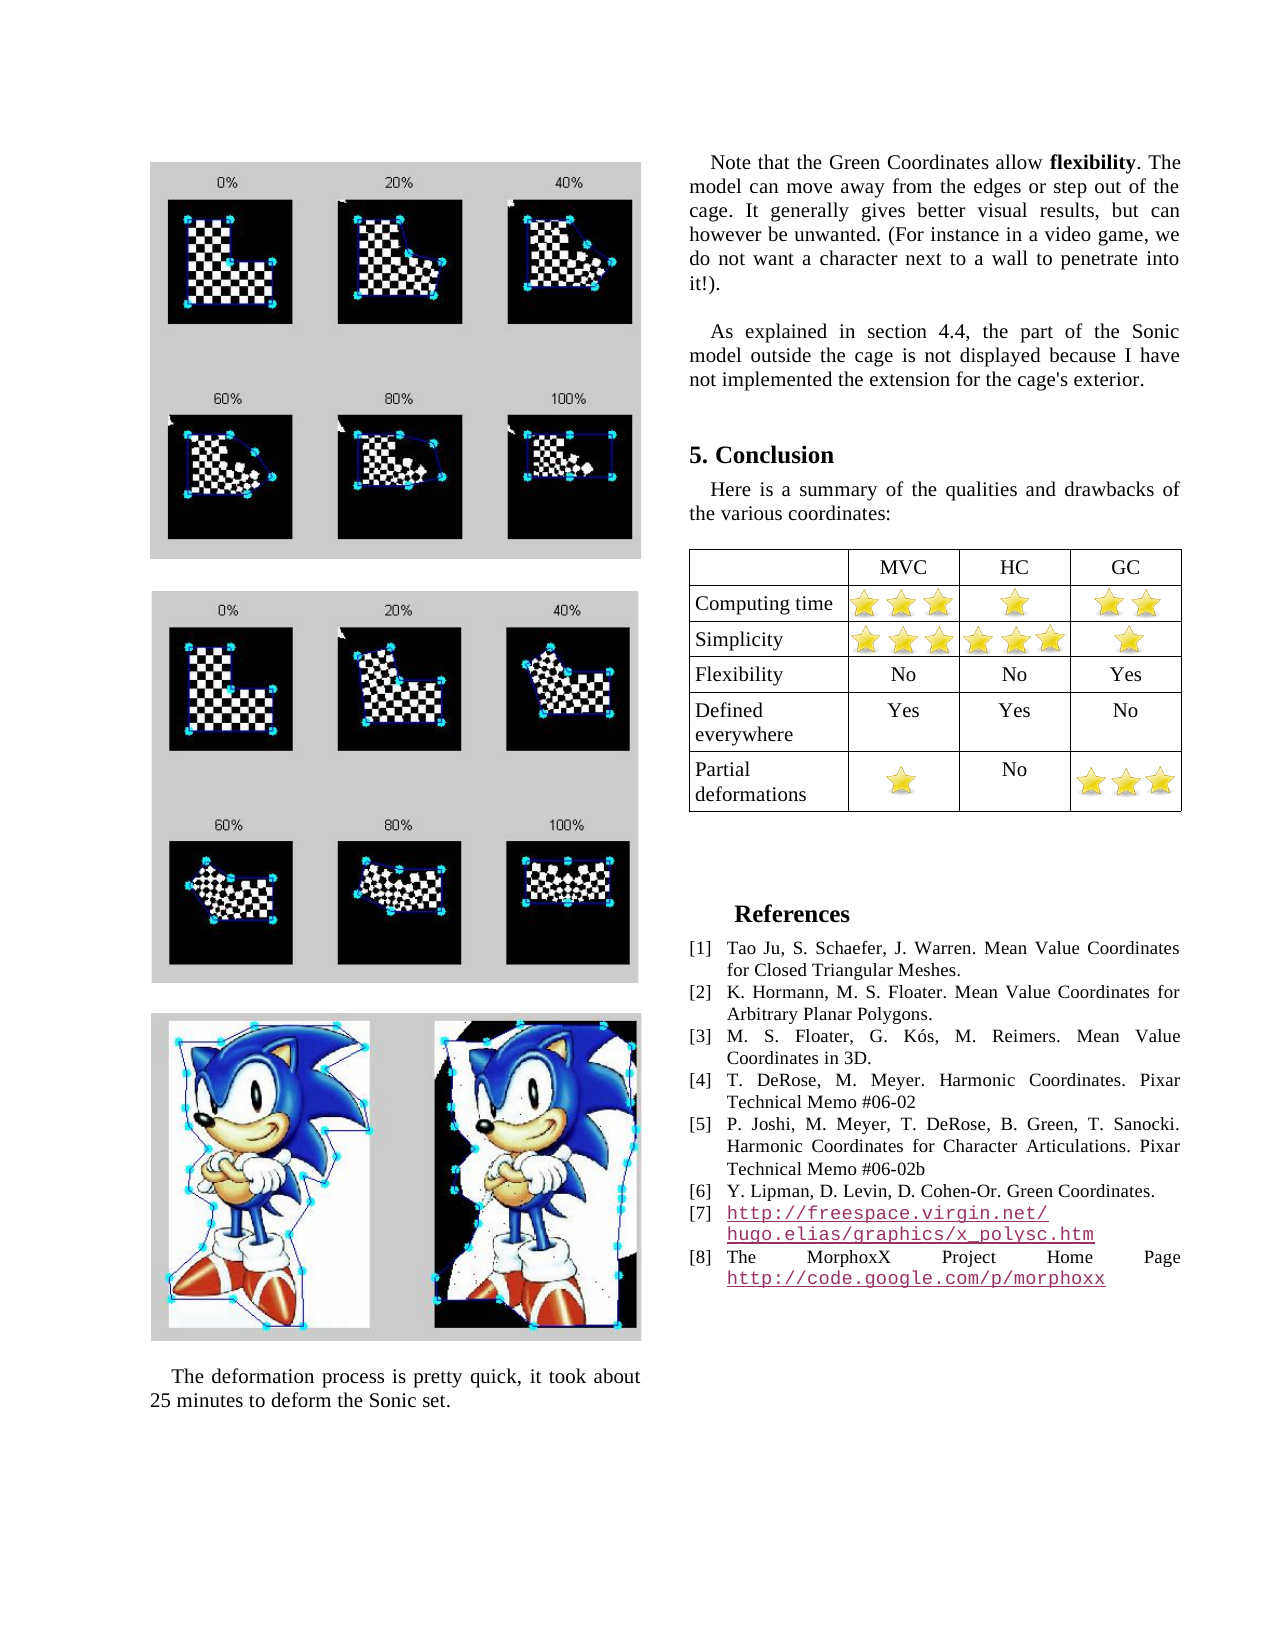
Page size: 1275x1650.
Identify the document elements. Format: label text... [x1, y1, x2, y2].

table_cell No [960, 752, 1070, 811]
table_cell [960, 622, 1070, 656]
picture [151, 1013, 642, 1341]
list Y. Lipman, D. Levin, D. Cohen-Or. Green Coordinates. [689, 1179, 1181, 1201]
table_header HC [960, 550, 1070, 585]
picture [848, 588, 880, 620]
list P. Joshi, M. Meyer, T. DeRose, B. Green, T. Sanocki. Harmonic Coordinates for Character Articulations. Pixar Technical Memo #06-02b [689, 1113, 1181, 1179]
table_cell Yes [1071, 657, 1181, 692]
table_cell Flexibility [690, 657, 848, 692]
picture [151, 591, 639, 983]
table_cell No [960, 657, 1070, 692]
picture [1110, 767, 1142, 799]
table_cell [917, 588, 922, 619]
picture [1000, 626, 1032, 657]
list T. DeRose, M. Meyer. Harmonic Coordinates. Pixar Technical Memo #06-02 [689, 1068, 1181, 1113]
table_header [690, 550, 848, 585]
picture [850, 624, 881, 656]
picture [885, 766, 917, 797]
text As explained in section 4.4, the part of the Sonic model outside the cage is not displayed because I have not implemented the extension for the cage's exterior. [689, 318, 1181, 391]
table_cell Computing time [690, 586, 848, 621]
table_cell [849, 752, 959, 811]
list http://freespace.virgin.net/hugo.elias/graphics/x_polysc.htm [689, 1201, 1181, 1246]
picture [999, 587, 1030, 619]
table_cell [954, 588, 959, 619]
picture [962, 626, 994, 657]
text The deformation process is pretty quick, it took about 25 minutes to deform the Sonic set. [150, 1364, 642, 1412]
picture [1075, 766, 1107, 798]
subtitle Conclusion [689, 440, 1181, 469]
picture [923, 625, 955, 657]
table_cell Defined everywhere [690, 693, 848, 751]
picture [885, 588, 917, 620]
picture [887, 625, 919, 657]
picture [1093, 587, 1125, 619]
list The MorphoxX Project Home Page http://code.google.com/p/morphoxx [689, 1246, 1181, 1289]
table_cell [1071, 752, 1181, 811]
subtitle References [689, 899, 1181, 928]
list M. S. Floater, G. Kós, M. Reimers. Mean Value Coordinates in 3D. [689, 1024, 1181, 1068]
text Here is a summary of the qualities and drawbacks of the various coordinates: [689, 477, 1181, 525]
table_cell No [1071, 693, 1181, 751]
table_cell [1071, 625, 1113, 656]
table_cell Partial deformations [690, 752, 848, 811]
table_header MVC [849, 550, 959, 585]
table_cell No [849, 657, 959, 692]
picture [1113, 624, 1145, 656]
table_header GC [1071, 550, 1181, 585]
table_cell Yes [849, 693, 959, 751]
table_cell Yes [960, 693, 1070, 751]
table_cell [1145, 625, 1181, 656]
list Tao Ju, S. Schaefer, J. Warren. Mean Value Coordinates for Closed Triangular Meshes. [689, 936, 1181, 980]
picture [922, 587, 954, 619]
table_cell [849, 622, 959, 656]
picture [1145, 766, 1176, 797]
text Note that the Green Coordinates allow flexibility. The model can move away from the edges or step out of the cage. It generally gives better visual results, but can however be unwanted. (For instance in a video game, we do not want a character next to a wall to penetrate into it!). [689, 150, 1181, 294]
table_cell Simplicity [690, 622, 848, 656]
picture [1034, 623, 1066, 655]
table_cell [960, 586, 1070, 618]
list K. Hormann, M. S. Floater. Mean Value Coordinates for Arbitrary Planar Polygons. [689, 980, 1181, 1024]
picture [150, 162, 642, 559]
table_cell [880, 588, 885, 619]
table_cell [1071, 586, 1181, 618]
picture [1130, 588, 1162, 620]
